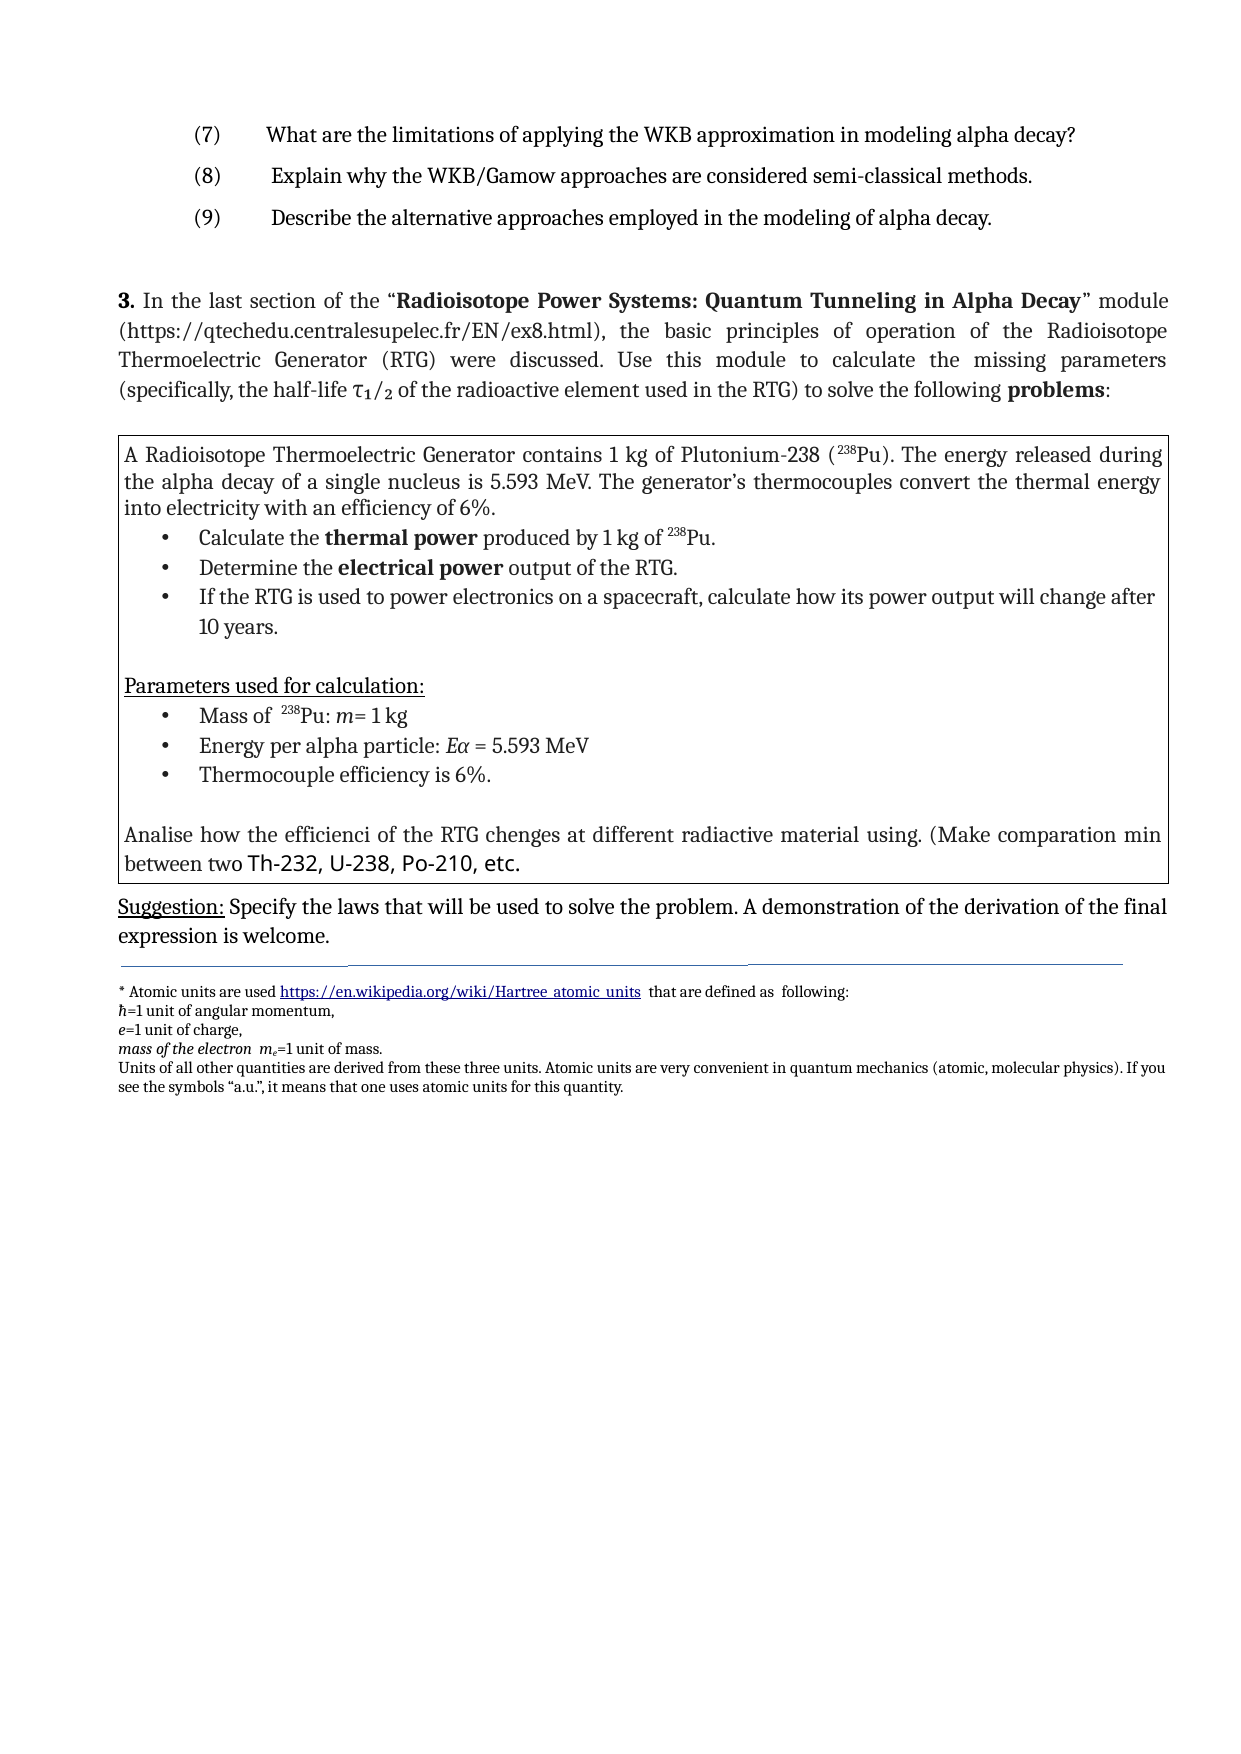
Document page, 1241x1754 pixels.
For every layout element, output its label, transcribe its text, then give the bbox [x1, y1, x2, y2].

list Explain why the WKB/Gamow approaches are considered semi-classical methods. [193, 160, 1169, 189]
text Suggestion: Specify the laws that will be used to solve the problem. A demonstration of the derivation of the final expression is welcome. [118, 890, 1169, 950]
list Describe the alternative approaches employed in the modeling of alpha decay. [193, 201, 1169, 231]
text Units of all other quantities are derived from these three units. Atomic units are very convenient in quantum mechanics (atomic, molecular physics). If you see the symbols “a.u.”, it means that one uses atomic units for this quantity. [118, 1059, 1169, 1097]
table_header A Radioisotope Thermoelectric Generator contains 1 kg of Plutonium-238 (238Pu). The energy released during the alpha decay of a single nucleus is 5.593 MeV. The generator’s thermocouples convert the thermal energy into electricity with an efficiency of 6%. Calculate the thermal power produced by 1 kg of 238Pu. Determine the electrical power output of the RTG. If the RTG is used to power electronics on a spacecraft, calculate how its power output will change after 10 years. Parameters used for calculation: Mass of 238Pu: m= 1 kg Energy per alpha particle: Eα = 5.593 MeV Thermocouple efficiency is 6%. Analise how the efficienci of the RTG chenges at different radiactive material using. (Make comparation min between two Th-232, U-238, Po-210, etc. [119, 436, 1168, 883]
text e=1 unit of charge, [118, 1020, 1169, 1039]
text * Atomic units are used https://en.wikipedia.org/wiki/Hartree_atomic_units that are defined as following: [118, 982, 1169, 1001]
text ħ=1 unit of angular momentum, [118, 1001, 1169, 1020]
text 3. In the last section of the “Radioisotope Power Systems: Quantum Tunneling in Alpha Decay” module (https://qtechedu.centralesupelec.fr/EN/ex8.html), the basic principles of operation of the Radioisotope Thermoelectric Generator (RTG) were discussed. Use this module to calculate the missing parameters (specifically, the half-life τ₁/₂ of the radioactive element used in the RTG) to solve the following problems: [118, 284, 1169, 403]
list What are the limitations of applying the WKB approximation in modeling alpha decay? [193, 118, 1169, 148]
text mass of the electron me=1 unit of mass. [118, 1039, 1169, 1059]
